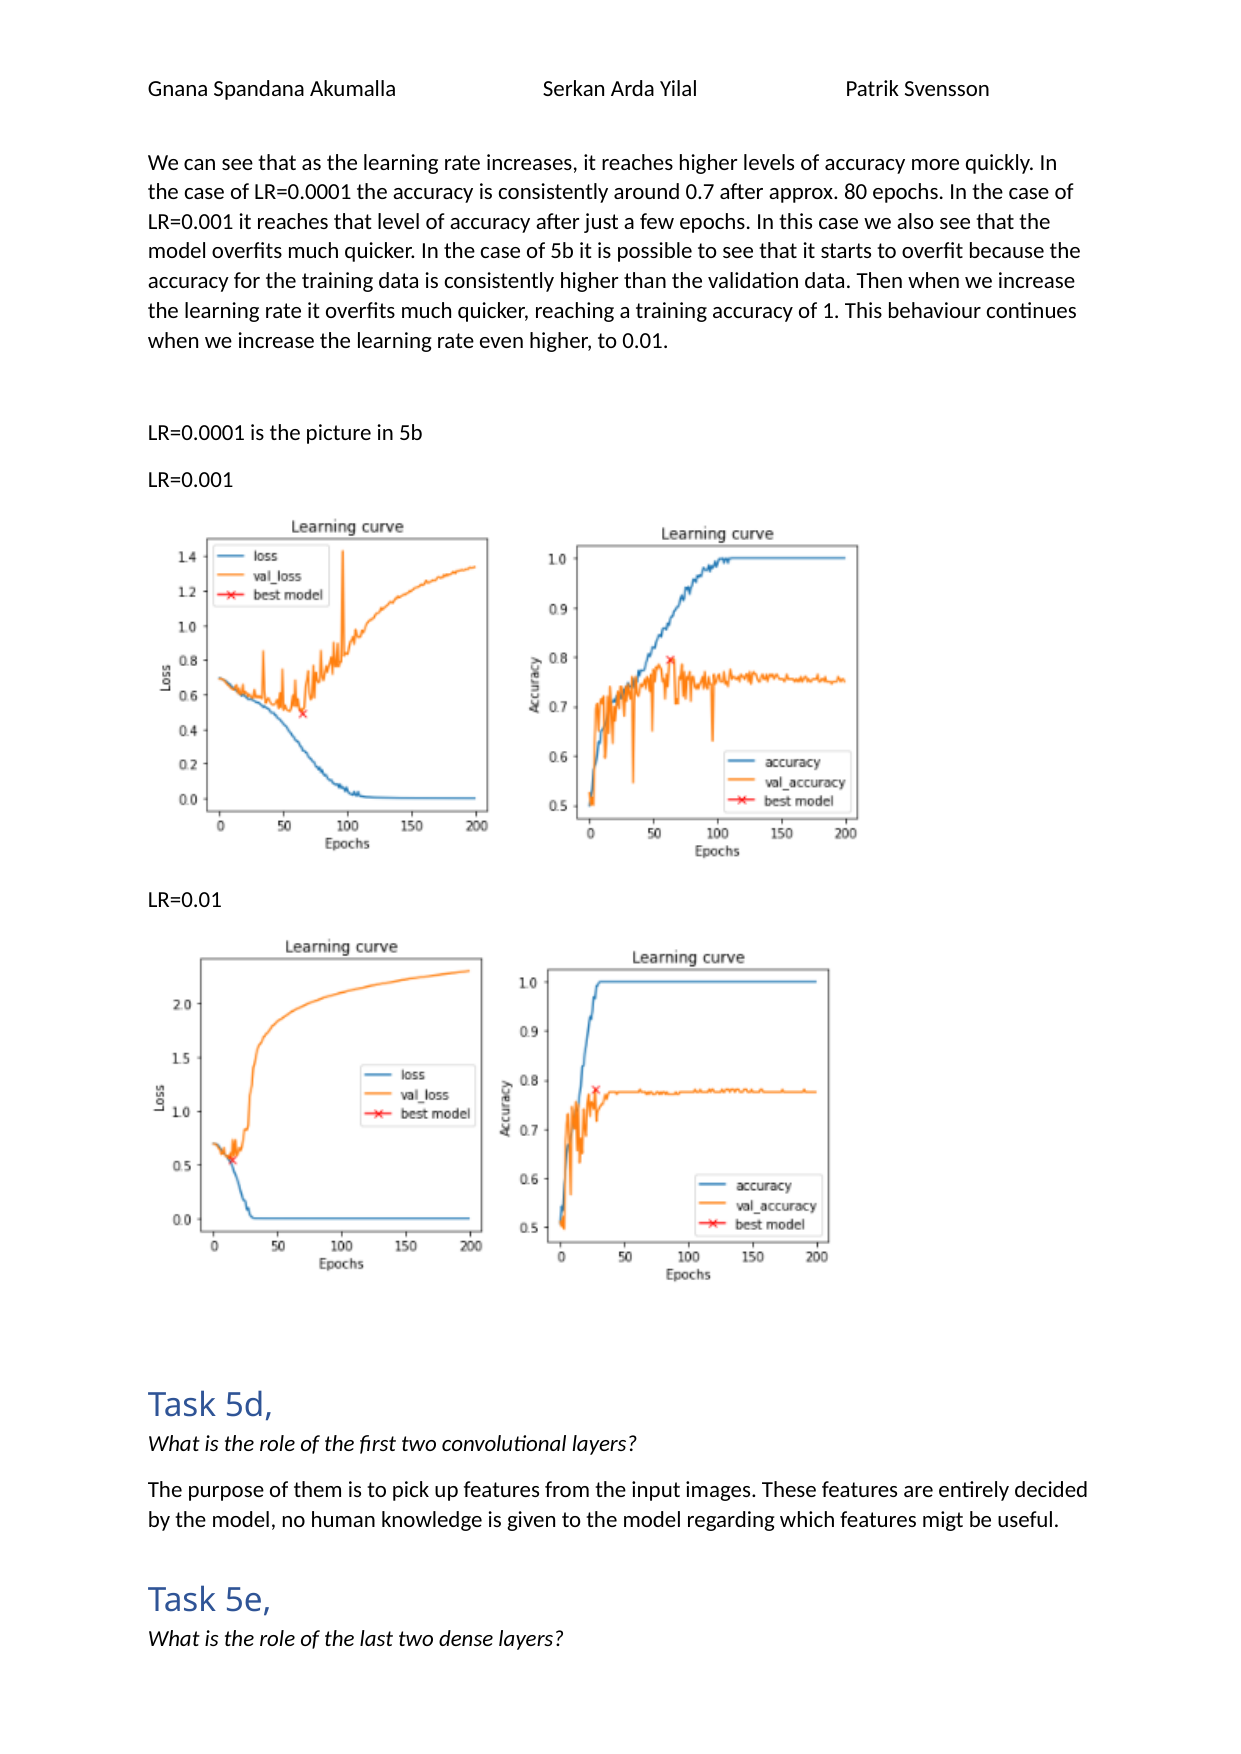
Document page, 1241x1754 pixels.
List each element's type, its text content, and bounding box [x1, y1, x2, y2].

text LR=0.0001 is the picture in 5b [148, 418, 1093, 446]
subtitle Task 5d, [148, 1381, 1093, 1426]
text LR=0.001 [148, 465, 1093, 493]
text What is the role of the last two dense layers? [148, 1624, 1093, 1652]
text The purpose of them is to pick up features from the input images. These features are entirely decided by the model, no human knowledge is given to the model regarding which features migt be useful. [148, 1475, 1093, 1533]
text What is the role of the first two convolutional layers? [148, 1429, 1093, 1457]
subtitle Task 5e, [148, 1576, 1093, 1622]
text We can see that as the learning rate increases, it reaches higher levels of accuracy more quickly. In the case of LR=0.0001 the accuracy is consistently around 0.7 after approx. 80 epochs. In the case of LR=0.001 it reaches that level of accuracy after just a few epochs. In this case we also see that the model overfits much quicker. In the case of 5b it is possible to see that it starts to overfit because the accuracy for the training data is consistently higher than the validation data. Then when we increase the learning rate it overfits much quicker, reaching a training accuracy of 1. This behaviour continues when we increase the learning rate even higher, to 0.01. [148, 148, 1093, 354]
text LR=0.01 [148, 885, 1093, 913]
